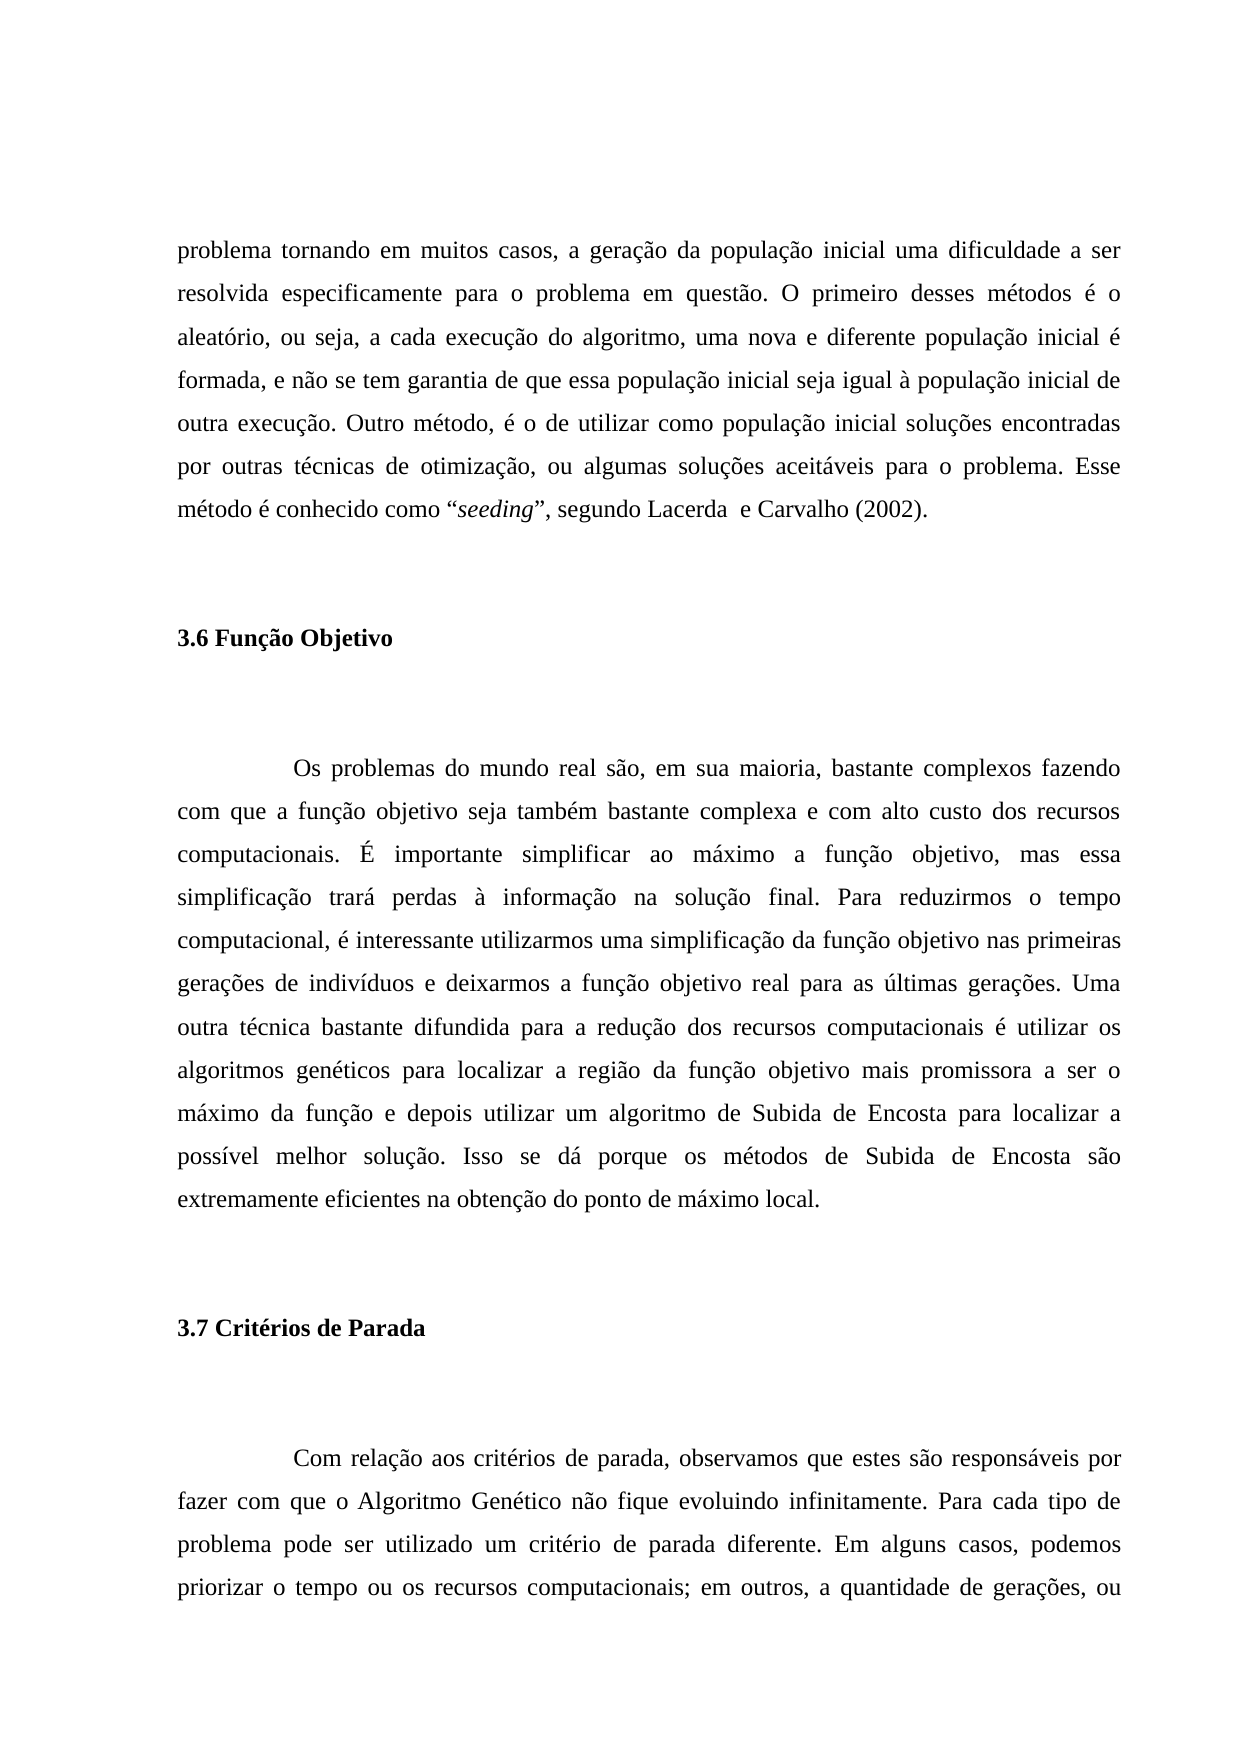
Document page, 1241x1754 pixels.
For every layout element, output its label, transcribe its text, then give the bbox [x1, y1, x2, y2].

text Com relação aos critérios de parada, observamos que estes são responsáveis por fazer com que o Algoritmo Genético não fique evoluindo infinitamente. Para cada tipo de problema pode ser utilizado um critério de parada diferente. Em alguns casos, podemos priorizar o tempo ou os recursos computacionais; em outros, a quantidade de gerações, ou [177, 1443, 1122, 1601]
text 3.7 Critérios de Parada [177, 1313, 1122, 1342]
text 3.6 Função Objetivo [177, 623, 1122, 652]
text Os problemas do mundo real são, em sua maioria, bastante complexos fazendo com que a função objetivo seja também bastante complexa e com alto custo dos recursos computacionais. É importante simplificar ao máximo a função objetivo, mas essa simplificação trará perdas à informação na solução final. Para reduzirmos o tempo computacional, é interessante utilizarmos uma simplificação da função objetivo nas primeiras gerações de indivíduos e deixarmos a função objetivo real para as últimas gerações. Uma outra técnica bastante difundida para a redução dos recursos computacionais é utilizar os algoritmos genéticos para localizar a região da função objetivo mais promissora a ser o máximo da função e depois utilizar um algoritmo de Subida de Encosta para localizar a possível melhor solução. Isso se dá porque os métodos de Subida de Encosta são extremamente eficientes na obtenção do ponto de máximo local. [177, 753, 1122, 1213]
text problema tornando em muitos casos, a geração da população inicial uma dificuldade a ser resolvida especificamente para o problema em questão. O primeiro desses métodos é o aleatório, ou seja, a cada execução do algoritmo, uma nova e diferente população inicial é formada, e não se tem garantia de que essa população inicial seja igual à população inicial de outra execução. Outro método, é o de utilizar como população inicial soluções encontradas por outras técnicas de otimização, ou algumas soluções aceitáveis para o problema. Esse método é conhecido como “seeding”, segundo Lacerda e Carvalho (2002). [177, 235, 1122, 523]
